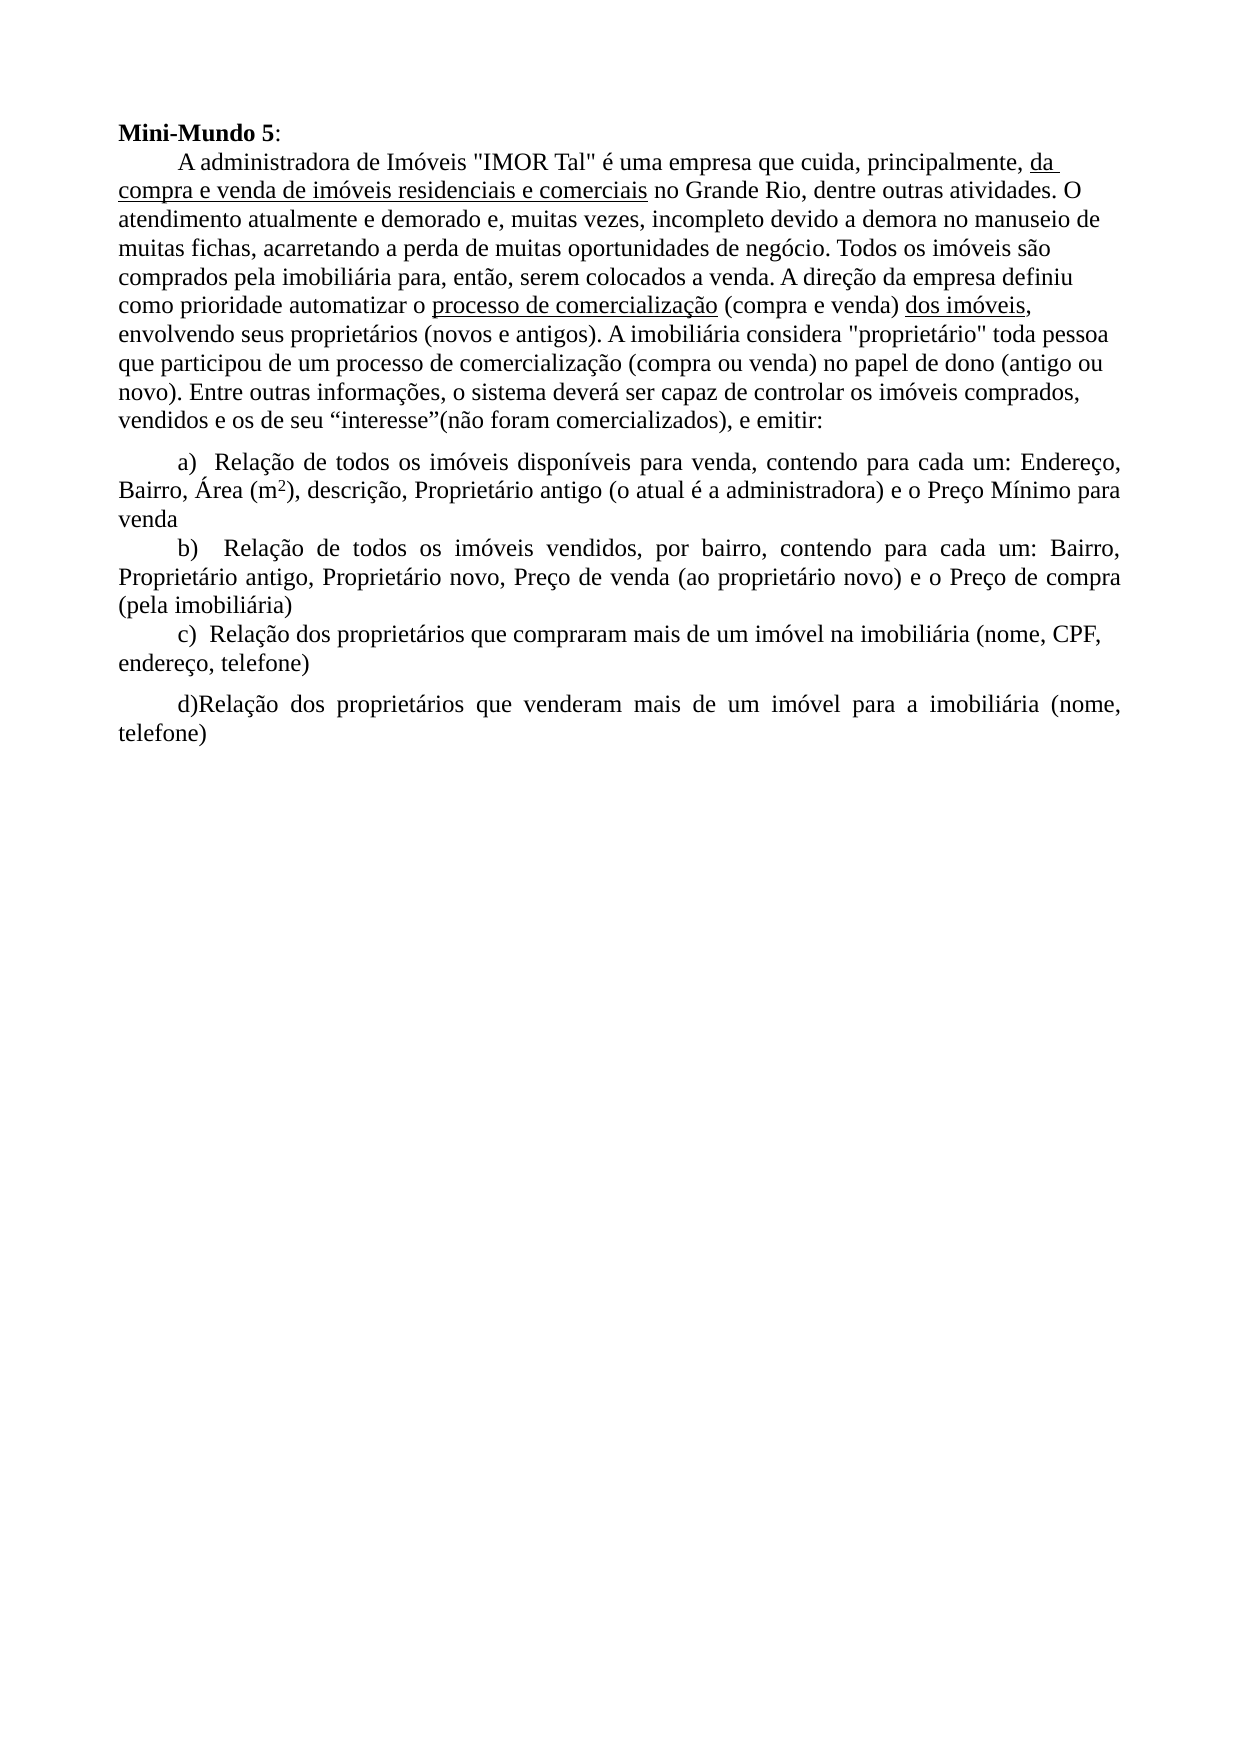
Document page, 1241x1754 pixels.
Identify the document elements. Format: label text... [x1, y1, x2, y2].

text b) Relação de todos os imóveis vendidos, por bairro, contendo para cada um: Bairro, Proprietário antigo, Proprietário novo, Preço de venda (ao proprietário novo) e o Preço de compra (pela imobiliária) [118, 533, 1122, 619]
text Mini-Mundo 5: [118, 118, 1122, 147]
text A administradora de Imóveis "IMOR Tal" é uma empresa que cuida, principalmente, da compra e venda de imóveis residenciais e comerciais no Grande Rio, dentre outras atividades. O atendimento atualmente e demorado e, muitas vezes, incompleto devido a demora no manuseio de muitas fichas, acarretando a perda de muitas oportunidades de negócio. Todos os imóveis são comprados pela imobiliária para, então, serem colocados a venda. A direção da empresa definiu como prioridade automatizar o processo de comercialização (compra e venda) dos imóveis, envolvendo seus proprietários (novos e antigos). A imobiliária considera "proprietário" toda pessoa que participou de um processo de comercialização (compra ou venda) no papel de dono (antigo ou novo). Entre outras informações, o sistema deverá ser capaz de controlar os imóveis comprados, vendidos e os de seu “interesse”(não foram comercializados), e emitir: [118, 147, 1122, 434]
text c) Relação dos proprietários que compraram mais de um imóvel na imobiliária (nome, CPF, endereço, telefone) [118, 619, 1122, 677]
list Relação dos proprietários que venderam mais de um imóvel para a imobiliária (nome, telefone) [118, 689, 1122, 747]
text a) Relação de todos os imóveis disponíveis para venda, contendo para cada um: Endereço, Bairro, Área (m2), descrição, Proprietário antigo (o atual é a administradora) e o Preço Mínimo para venda [118, 447, 1122, 533]
